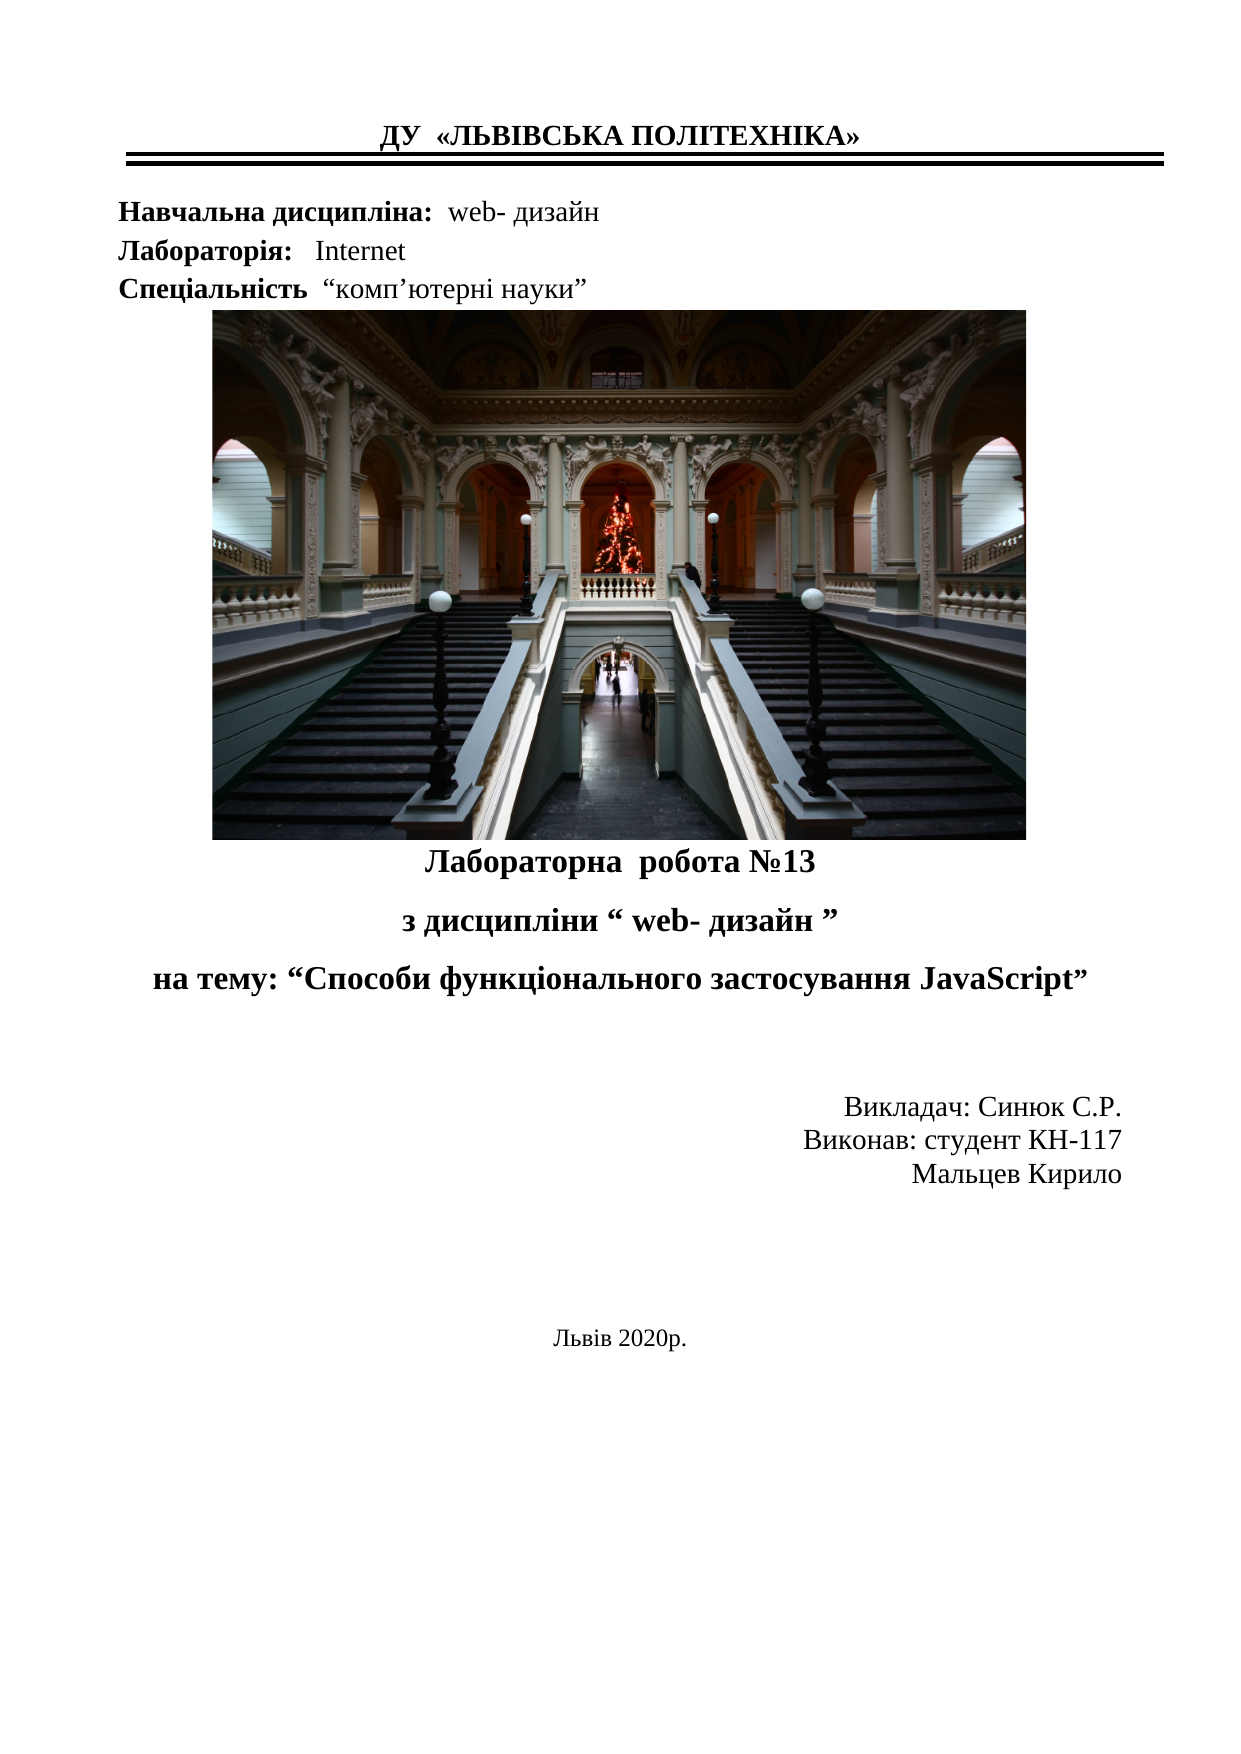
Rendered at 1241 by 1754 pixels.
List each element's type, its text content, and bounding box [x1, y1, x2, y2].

text Мальцев Кирило [339, 1156, 1122, 1189]
text Виконав: студент КН-117 [339, 1122, 1122, 1156]
text з дисципліни “ web- дизайн ” [118, 900, 1122, 938]
text Навчальна дисципліна: web- дизайн [118, 194, 1122, 228]
table_header [126, 156, 1163, 161]
text на тему: “Способи функціонального застосування JavaScript” [118, 959, 1122, 997]
text Лабораторна робота №13 [118, 841, 1122, 880]
text Львів 2020р. [118, 1323, 1122, 1352]
picture [212, 310, 1027, 840]
text ДУ «Львівська політехніка» [118, 118, 1122, 152]
text Спеціальність “комп’ютерні науки” [118, 272, 1122, 305]
text Лабораторія: Internet [118, 233, 1122, 267]
text Викладач: Синюк С.Р. [339, 1089, 1122, 1122]
table_header [126, 166, 1163, 194]
